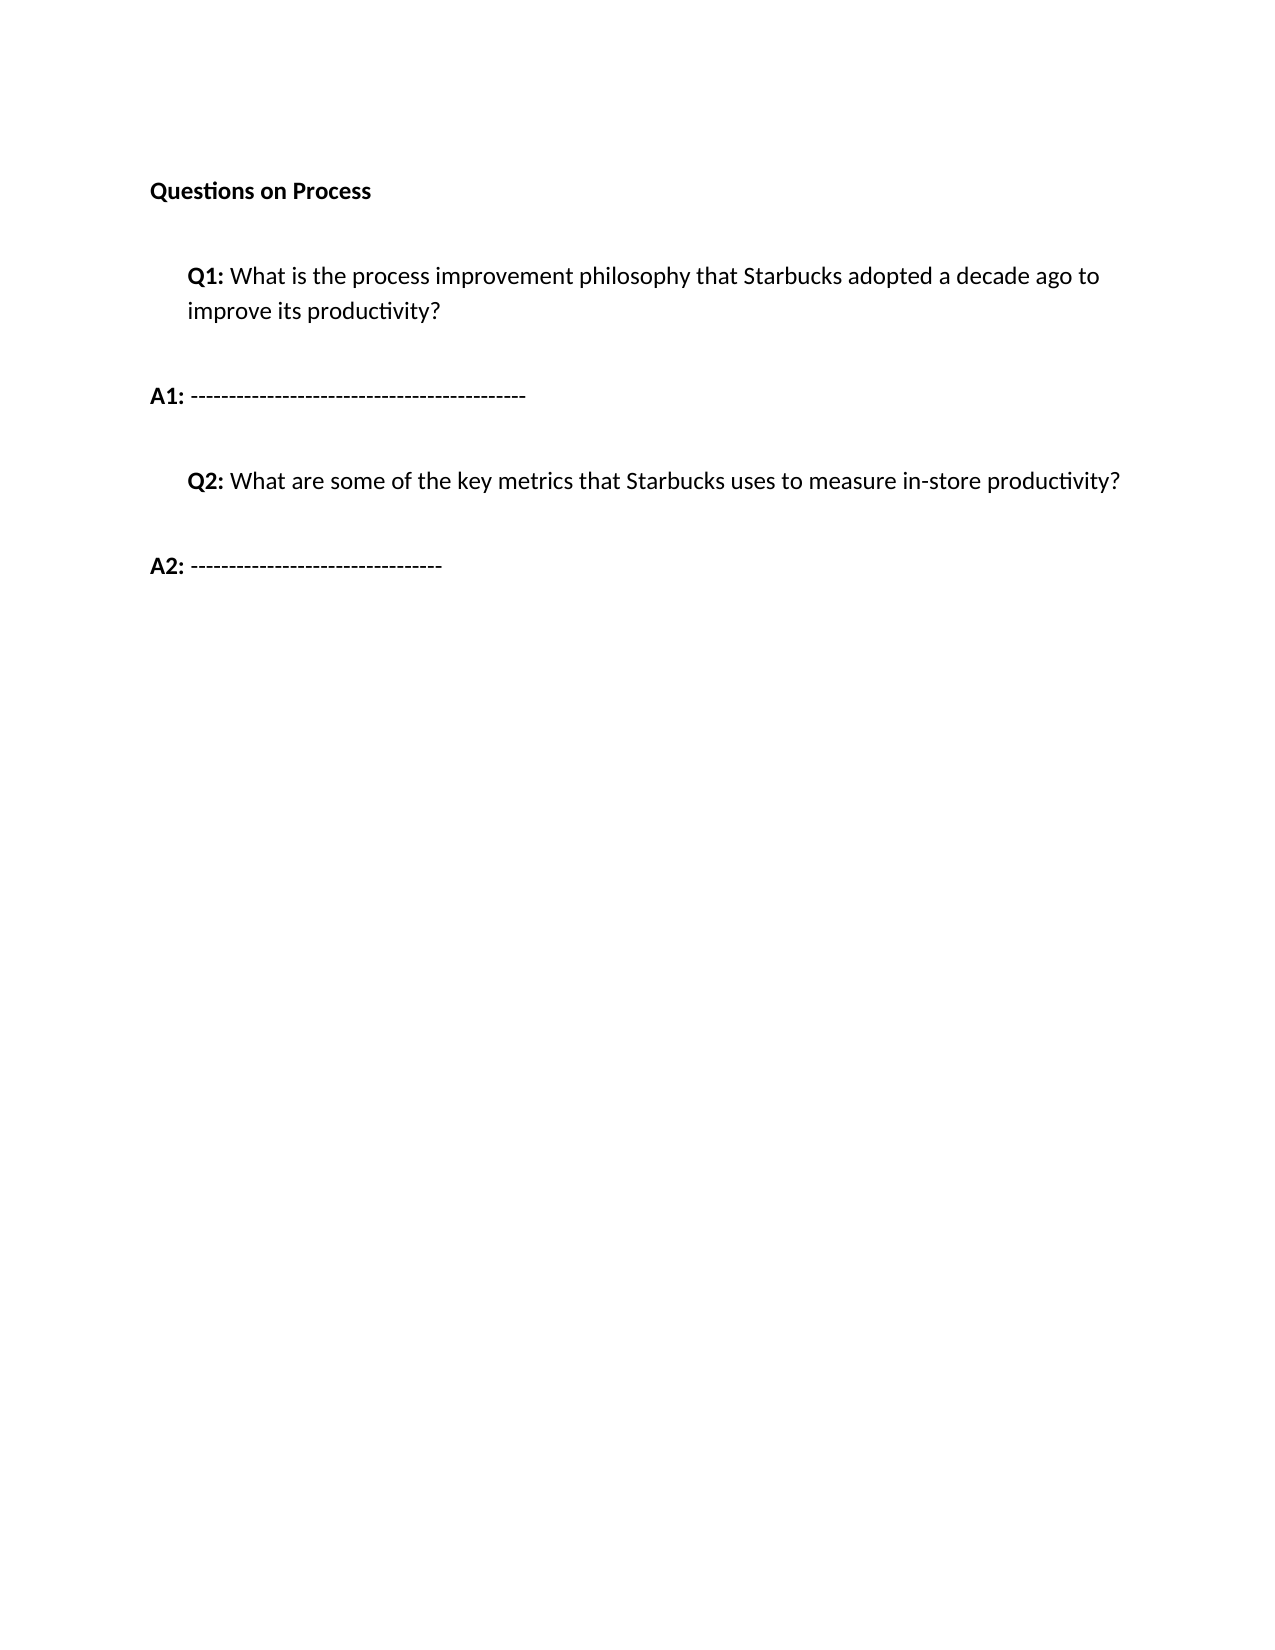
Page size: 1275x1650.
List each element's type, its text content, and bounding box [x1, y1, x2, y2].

text Questions on Process [150, 175, 1125, 206]
text Q2: What are some of the key metrics that Starbucks uses to measure in-store productivity? [187, 465, 1125, 496]
text A1: -------------------------------------------- [150, 380, 1125, 411]
text Q1: What is the process improvement philosophy that Starbucks adopted a decade ago to improve its productivity? [187, 260, 1125, 326]
text A2: --------------------------------- [150, 550, 1125, 581]
